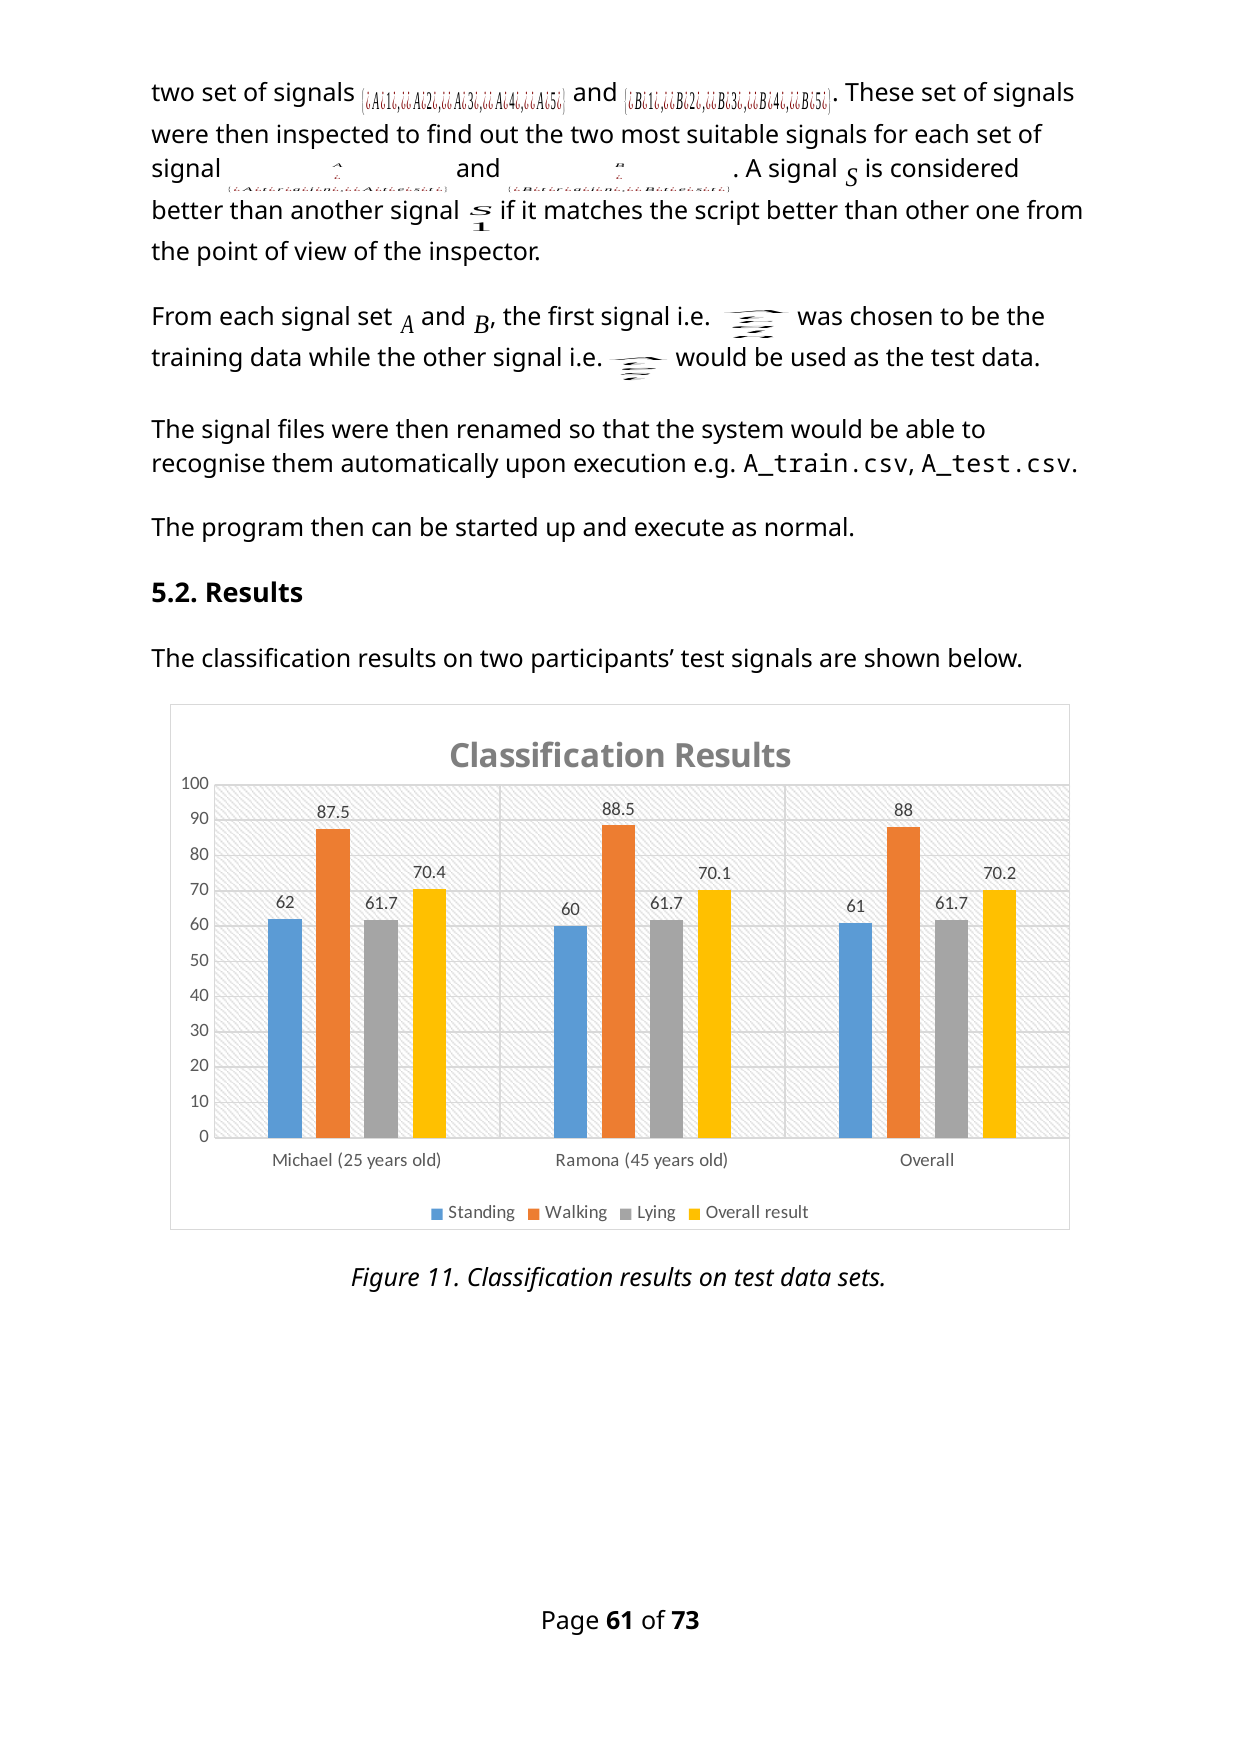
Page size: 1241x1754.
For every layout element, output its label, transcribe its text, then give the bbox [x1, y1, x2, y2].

text Figure 11. Classification results on test data sets. [151, 1259, 1089, 1294]
text 5.2. Results [151, 574, 1089, 611]
text The classification results on two participants’ test signals are shown below. [151, 641, 1089, 674]
text From each signal set and , the first signal i.e. was chosen to be the training data while the other signal i.e. would be used as the test data. [151, 298, 1089, 381]
text The two users were asked to perform the activity script five times, resulting in two set of signals and . These set of signals were then inspected to find out the two most suitable signals for each set of signal and . A signal is considered better than another signal if it matches the script better than other one from the point of view of the inspector. [151, 75, 1089, 268]
text The program then can be started up and execute as normal. [151, 509, 1089, 544]
text The signal files were then renamed so that the system would be able to recognise them automatically upon execution e.g. A_train.csv, A_test.csv. [151, 411, 1089, 479]
